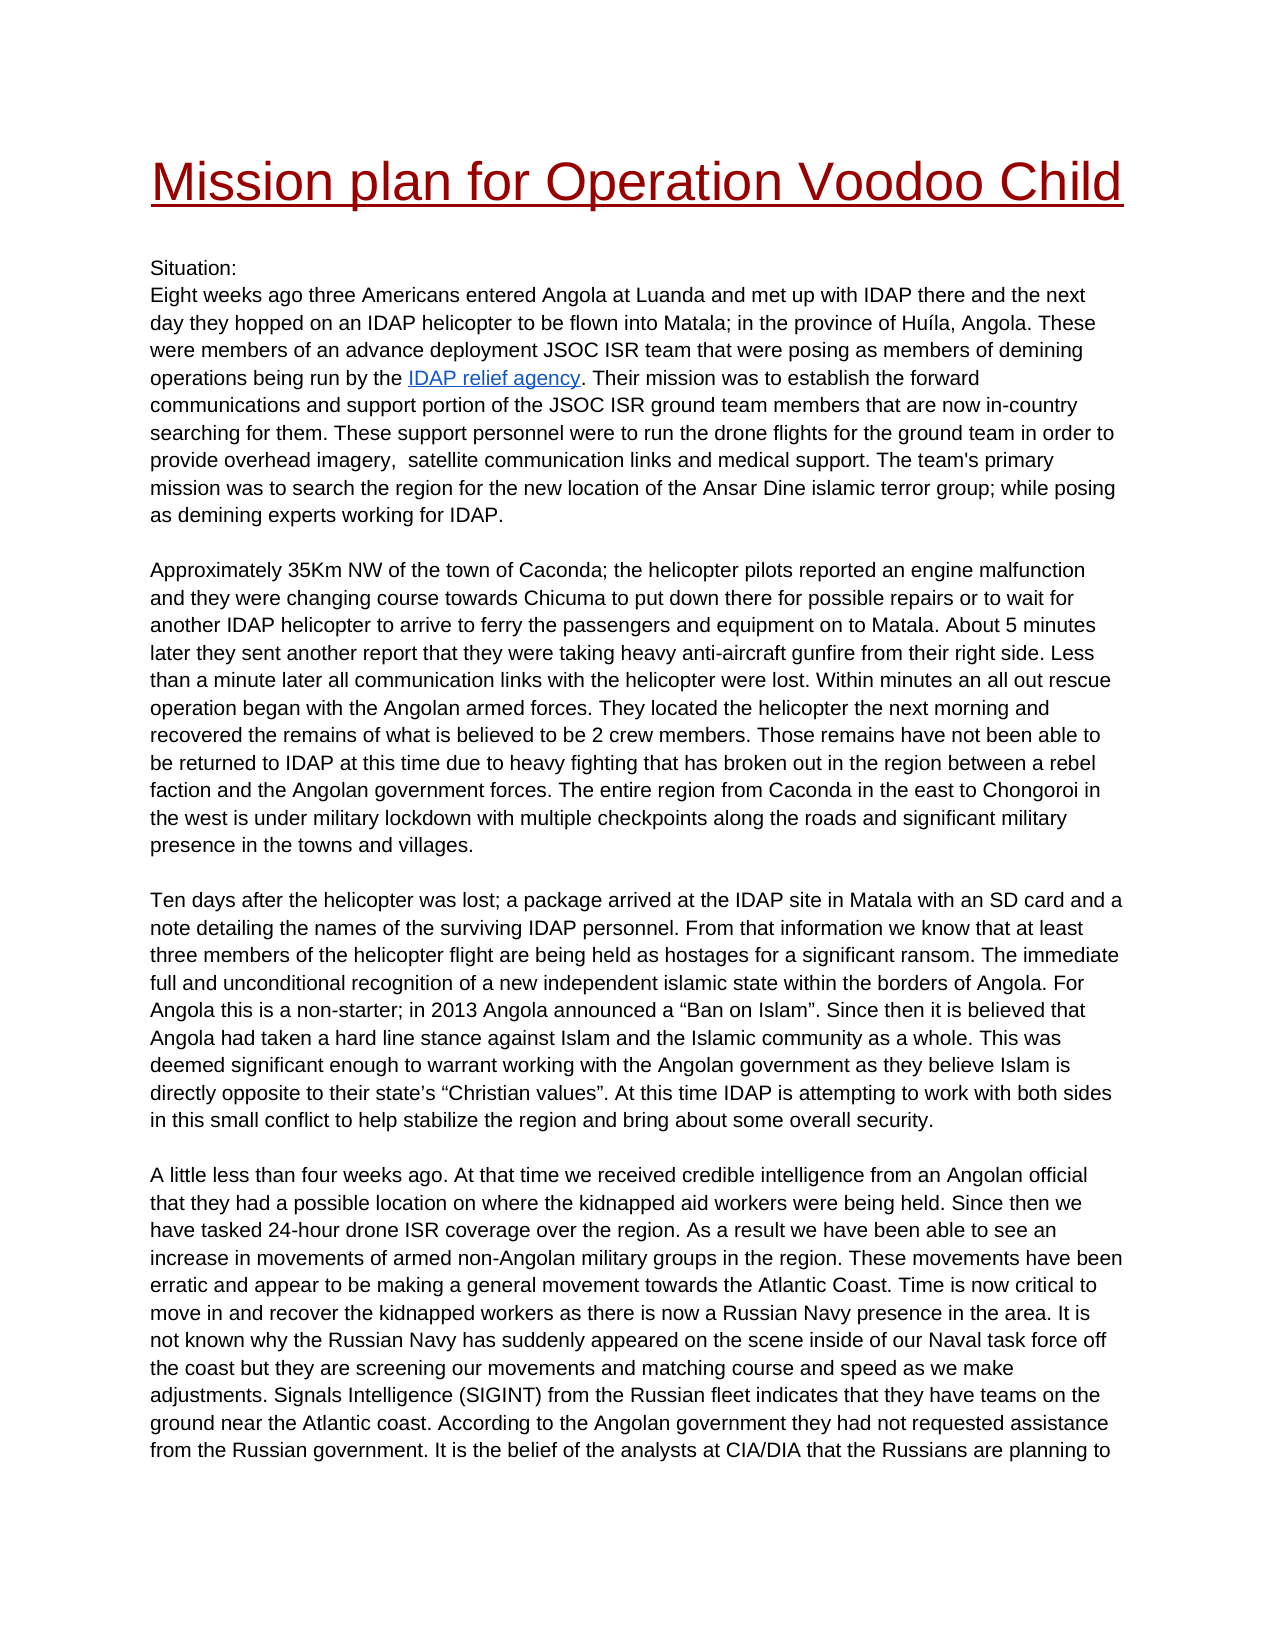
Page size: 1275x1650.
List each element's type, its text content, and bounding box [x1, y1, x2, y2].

text Eight weeks ago three Americans entered Angola at Luanda and met up with IDAP there and the next day they hopped on an IDAP helicopter to be flown into Matala; in the province of Huíla, Angola. These were members of an advance deployment JSOC ISR team that were posing as members of demining operations being run by the IDAP relief agency. Their mission was to establish the forward communications and support portion of the JSOC ISR ground team members that are now in-country searching for them. These support personnel were to run the drone flights for the ground team in order to provide overhead imagery, satellite communication links and medical support. The team's primary mission was to search the region for the new location of the Ansar Dine islamic terror group; while posing as demining experts working for IDAP. [150, 283, 1125, 527]
text Situation: [150, 255, 1125, 279]
text A little less than four weeks ago. At that time we received credible intelligence from an Angolan official that they had a possible location on where the kidnapped aid workers were being held. Since then we have tasked 24-hour drone ISR coverage over the region. As a result we have been able to see an increase in movements of armed non-Angolan military groups in the region. These movements have been erratic and appear to be making a general movement towards the Atlantic Coast. Time is now critical to move in and recover the kidnapped workers as there is now a Russian Navy presence in the area. It is not known why the Russian Navy has suddenly appeared on the scene inside of our Naval task force off the coast but they are screening our movements and matching course and speed as we make adjustments. Signals Intelligence (SIGINT) from the Russian fleet indicates that they have teams on the ground near the Atlantic coast. According to the Angolan government they had not requested assistance from the Russian government. It is the belief of the analysts at CIA/DIA that the Russians are planning to [150, 1163, 1125, 1462]
text Approximately 35Km NW of the town of Caconda; the helicopter pilots reported an engine malfunction and they were changing course towards Chicuma to put down there for possible repairs or to wait for another IDAP helicopter to arrive to ferry the passengers and equipment on to Matala. About 5 minutes later they sent another report that they were taking heavy anti-aircraft gunfire from their right side. Less than a minute later all communication links with the helicopter were lost. Within minutes an all out rescue operation began with the Angolan armed forces. They located the helicopter the next morning and recovered the remains of what is believed to be 2 crew members. Those remains have not been able to be returned to IDAP at this time due to heavy fighting that has broken out in the region between a rebel faction and the Angolan government forces. The entire region from Caconda in the east to Chongoroi in the west is under military lockdown with multiple checkpoints along the roads and significant military presence in the towns and villages. [150, 558, 1125, 857]
text Ten days after the helicopter was lost; a package arrived at the IDAP site in Matala with an SD card and a note detailing the names of the surviving IDAP personnel. From that information we know that at least three members of the helicopter flight are being held as hostages for a significant ransom. The immediate full and unconditional recognition of a new independent islamic state within the borders of Angola. For Angola this is a non-starter; in 2013 Angola announced a “Ban on Islam”. Since then it is believed that Angola had taken a hard line stance against Islam and the Islamic community as a whole. This was deemed significant enough to warrant working with the Angolan government as they believe Islam is directly opposite to their state’s “Christian values”. At this time IDAP is attempting to work with both sides in this small conflict to help stabilize the region and bring about some overall security. [150, 888, 1125, 1132]
title Mission plan for Operation Voodoo Child [150, 150, 1125, 212]
